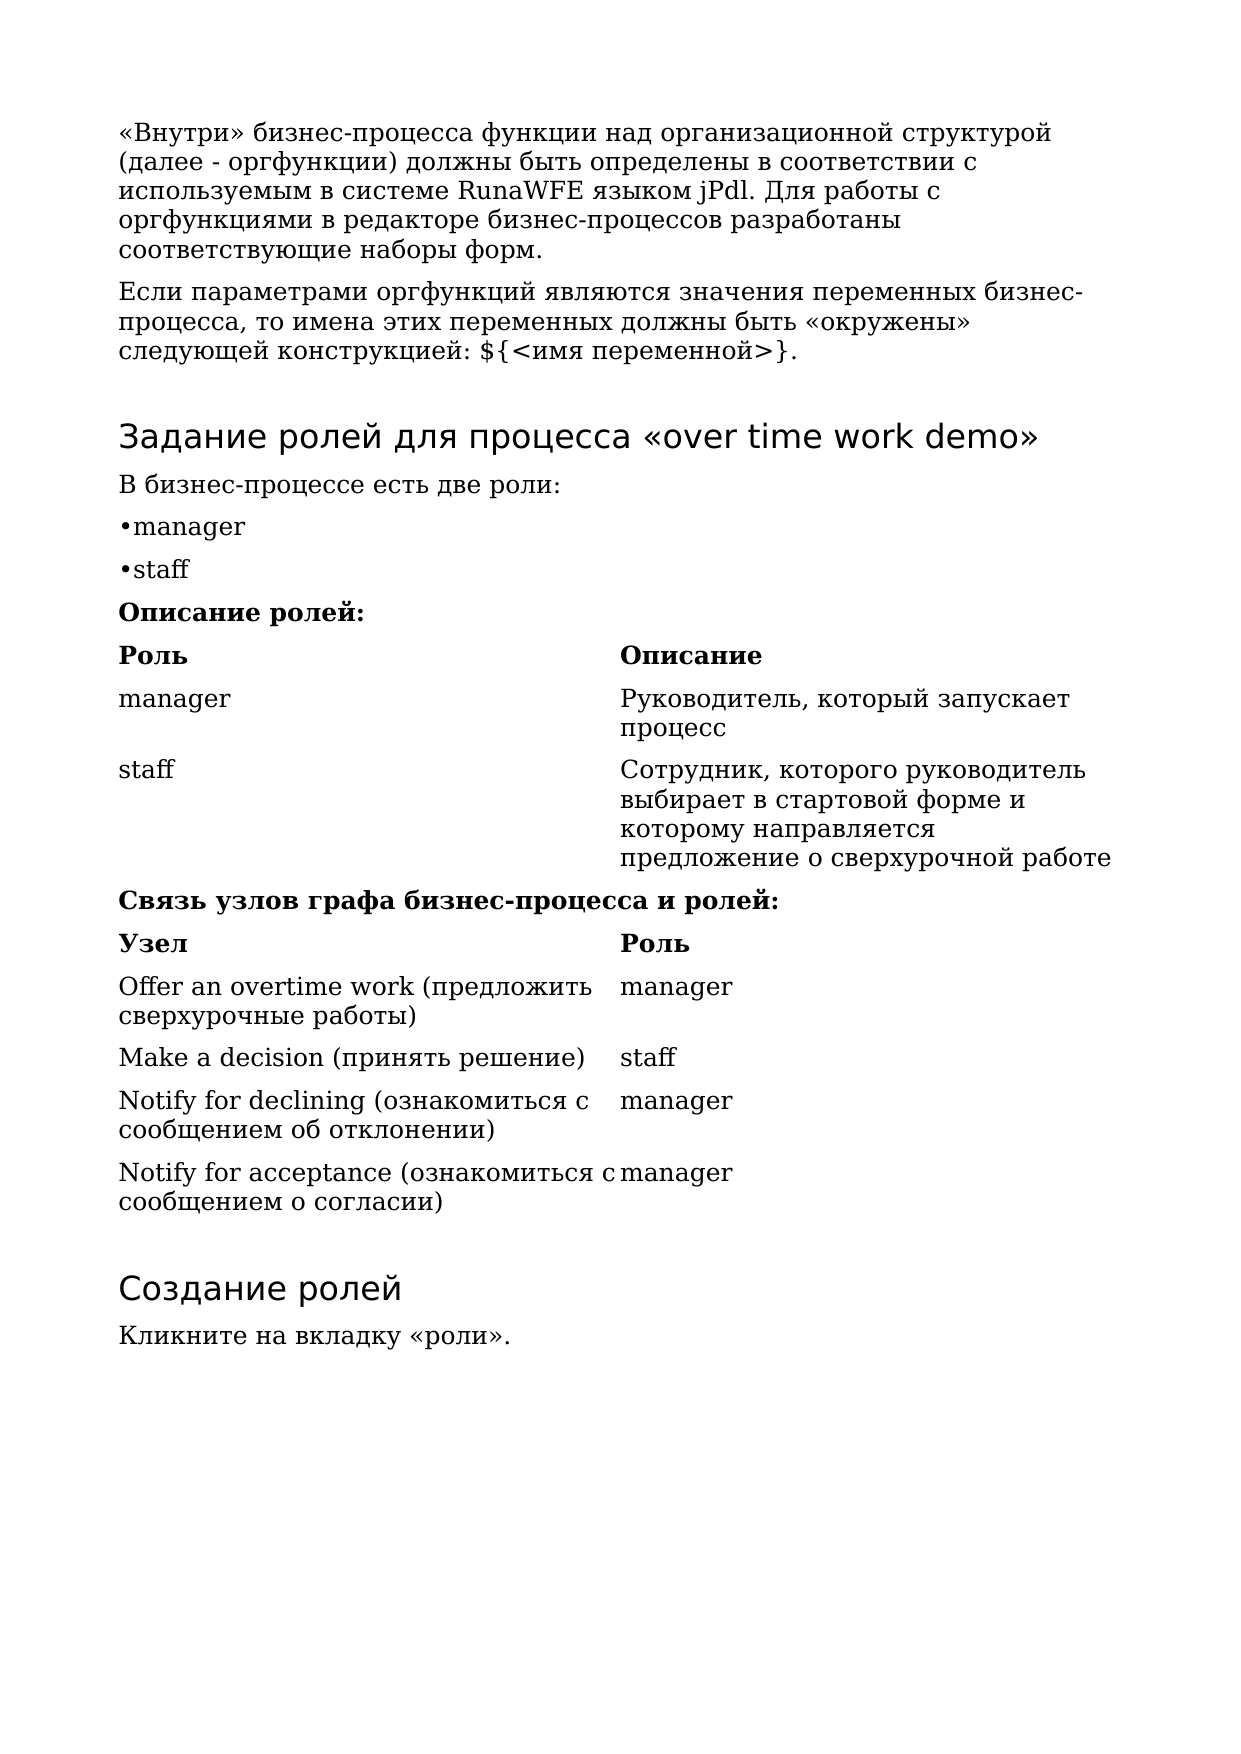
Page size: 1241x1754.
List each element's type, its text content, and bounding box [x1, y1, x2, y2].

table_cell Сотрудник, которого руководитель выбирает в стартовой форме и которому направляется предложение о сверхурочной работе [620, 750, 1122, 880]
table_cell staff [620, 1038, 1122, 1080]
table_cell staff [118, 750, 620, 880]
table_cell manager [620, 1152, 1122, 1224]
table_cell Notify for acceptance (ознакомиться с сообщением о согласии) [118, 1152, 620, 1224]
text Кликните на вкладку «роли». [118, 1321, 1122, 1351]
subtitle Задание ролей для процесса «over time work demo» [118, 417, 1122, 456]
table_cell Notify for declining (ознакомиться с сообщением об отклонении) [118, 1080, 620, 1152]
table_cell Руководитель, который запускает процесс [620, 678, 1122, 750]
table_cell manager [620, 966, 1122, 1038]
table_cell Offer an overtime work (предложить сверхурочные работы) [118, 966, 620, 1038]
table_cell manager [620, 1080, 1122, 1152]
table_header Узел [118, 923, 620, 966]
table_header Роль [620, 923, 1122, 966]
subtitle Создание ролей [118, 1269, 1122, 1308]
table_cell Make a decision (принять решение) [118, 1038, 620, 1080]
table_cell manager [118, 678, 620, 750]
table_header Связь узлов графа бизнес-процесса и ролей: [118, 880, 1122, 923]
list staff [118, 555, 1122, 584]
text Если параметрами оргфункций являются значения переменных бизнес-процесса, то имена этих переменных должны быть «окружены» следующей конструкцией: ${<имя переменной>}. [118, 277, 1122, 365]
text В бизнес-процессе есть две роли: [118, 470, 1122, 499]
list manager [118, 513, 1122, 542]
text «Внутри» бизнес-процесса функции над организационной структурой (далее - оргфункции) должны быть определены в соответствии с используемым в системе RunaWFE языком jPdl. Для работы с оргфункциями в редакторе бизнес-процессов разработаны соответствующие наборы форм. [118, 118, 1122, 264]
table_header Описание ролей: [118, 592, 1122, 635]
table_header Роль [118, 635, 620, 678]
table_header Описание [620, 635, 1122, 678]
